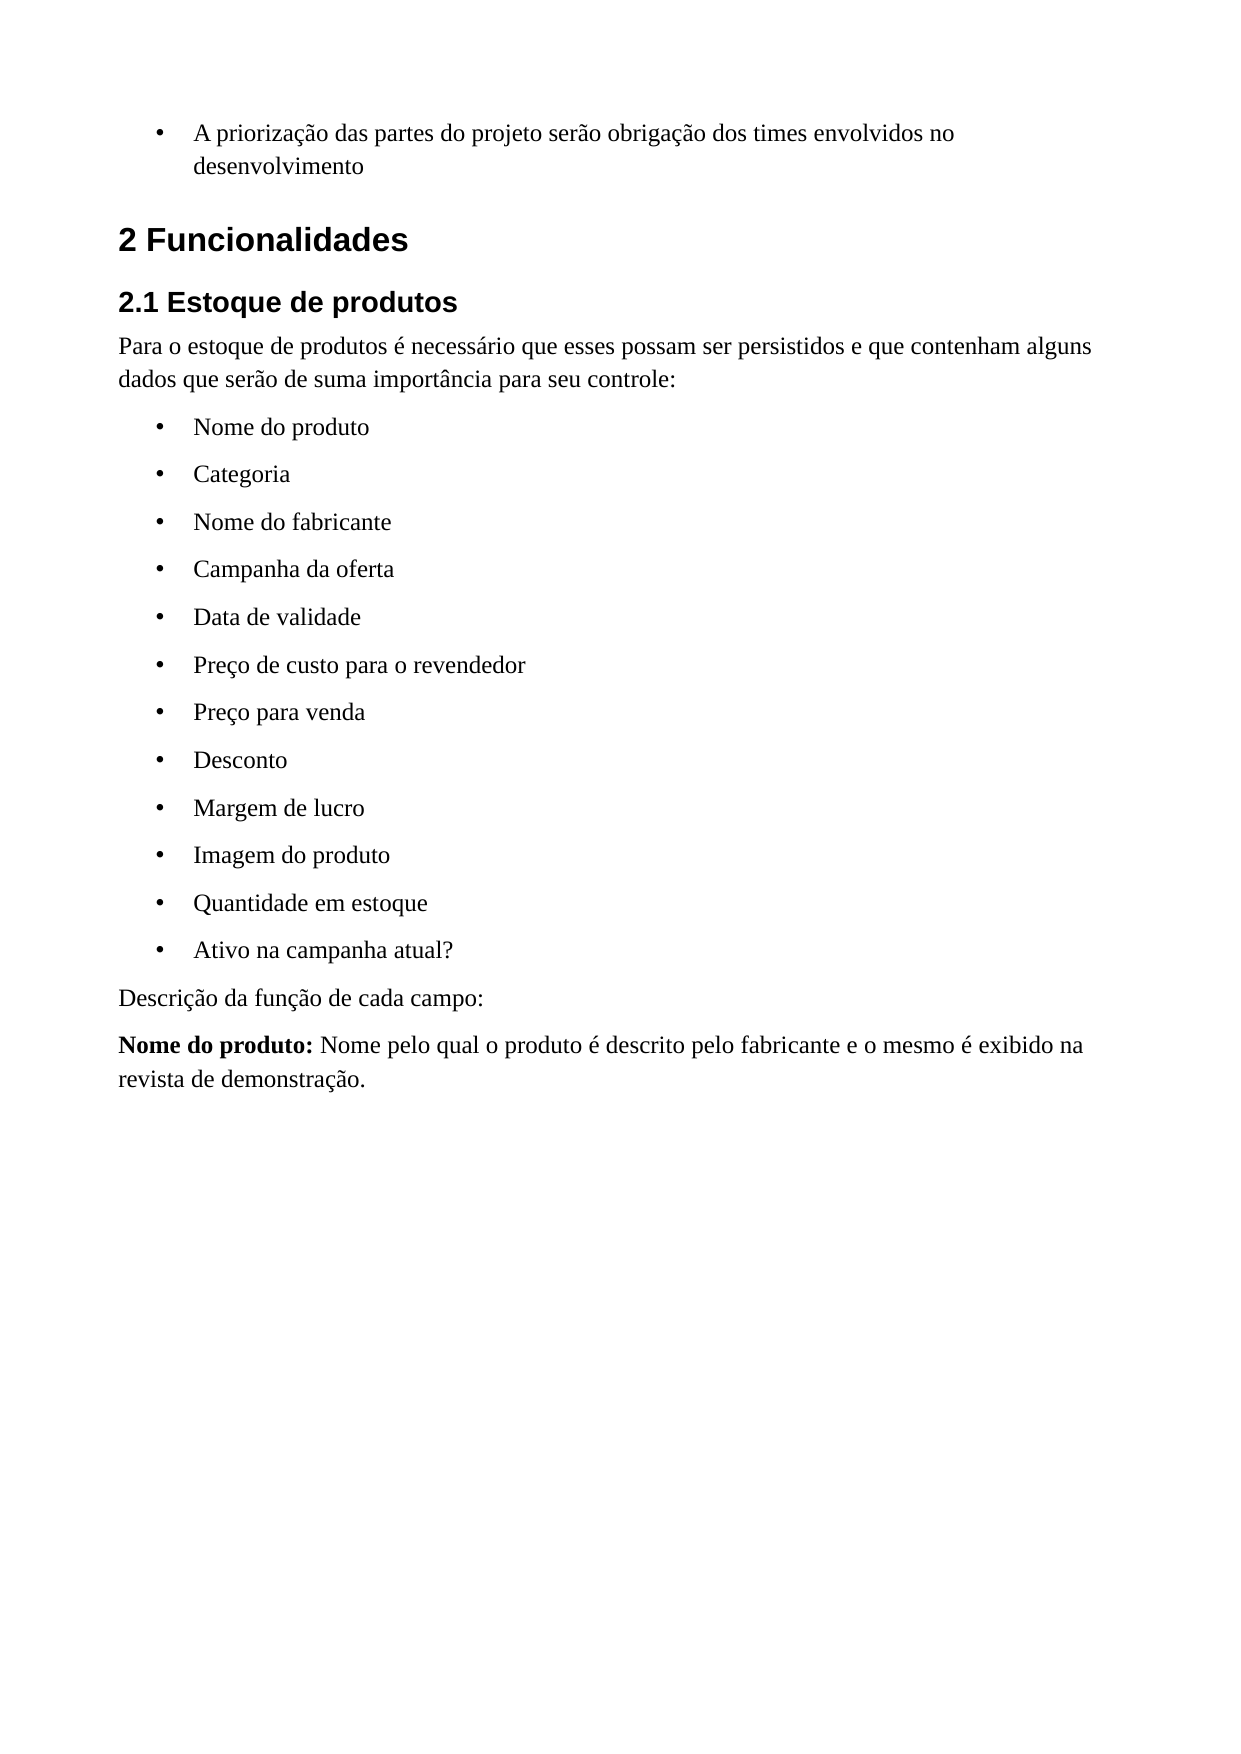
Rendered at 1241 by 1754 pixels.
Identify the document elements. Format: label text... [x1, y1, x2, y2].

subtitle 2.1 Estoque de produtos [118, 285, 1122, 319]
list Preço para venda [156, 697, 1122, 726]
text Para o estoque de produtos é necessário que esses possam ser persistidos e que contenham alguns dados que serão de suma importância para seu controle: [118, 331, 1122, 393]
text Nome do produto: Nome pelo qual o produto é descrito pelo fabricante e o mesmo é exibido na revista de demonstração. [118, 1031, 1122, 1092]
subtitle 2 Funcionalidades [118, 219, 1122, 258]
list Desconto [156, 745, 1122, 774]
list Preço de custo para o revendedor [156, 650, 1122, 678]
list Data de validade [156, 602, 1122, 631]
list Nome do produto [156, 412, 1122, 441]
list Imagem do produto [156, 840, 1122, 869]
list Margem de lucro [156, 793, 1122, 821]
list Categoria [156, 459, 1122, 488]
list Campanha da oferta [156, 554, 1122, 583]
text Descrição da função de cada campo: [118, 983, 1122, 1012]
list Ativo na campanha atual? [156, 935, 1122, 964]
list Quantidade em estoque [156, 888, 1122, 917]
list Nome do fabricante [156, 507, 1122, 536]
list A priorização das partes do projeto serão obrigação dos times envolvidos no desenvolvimento [156, 118, 1122, 180]
